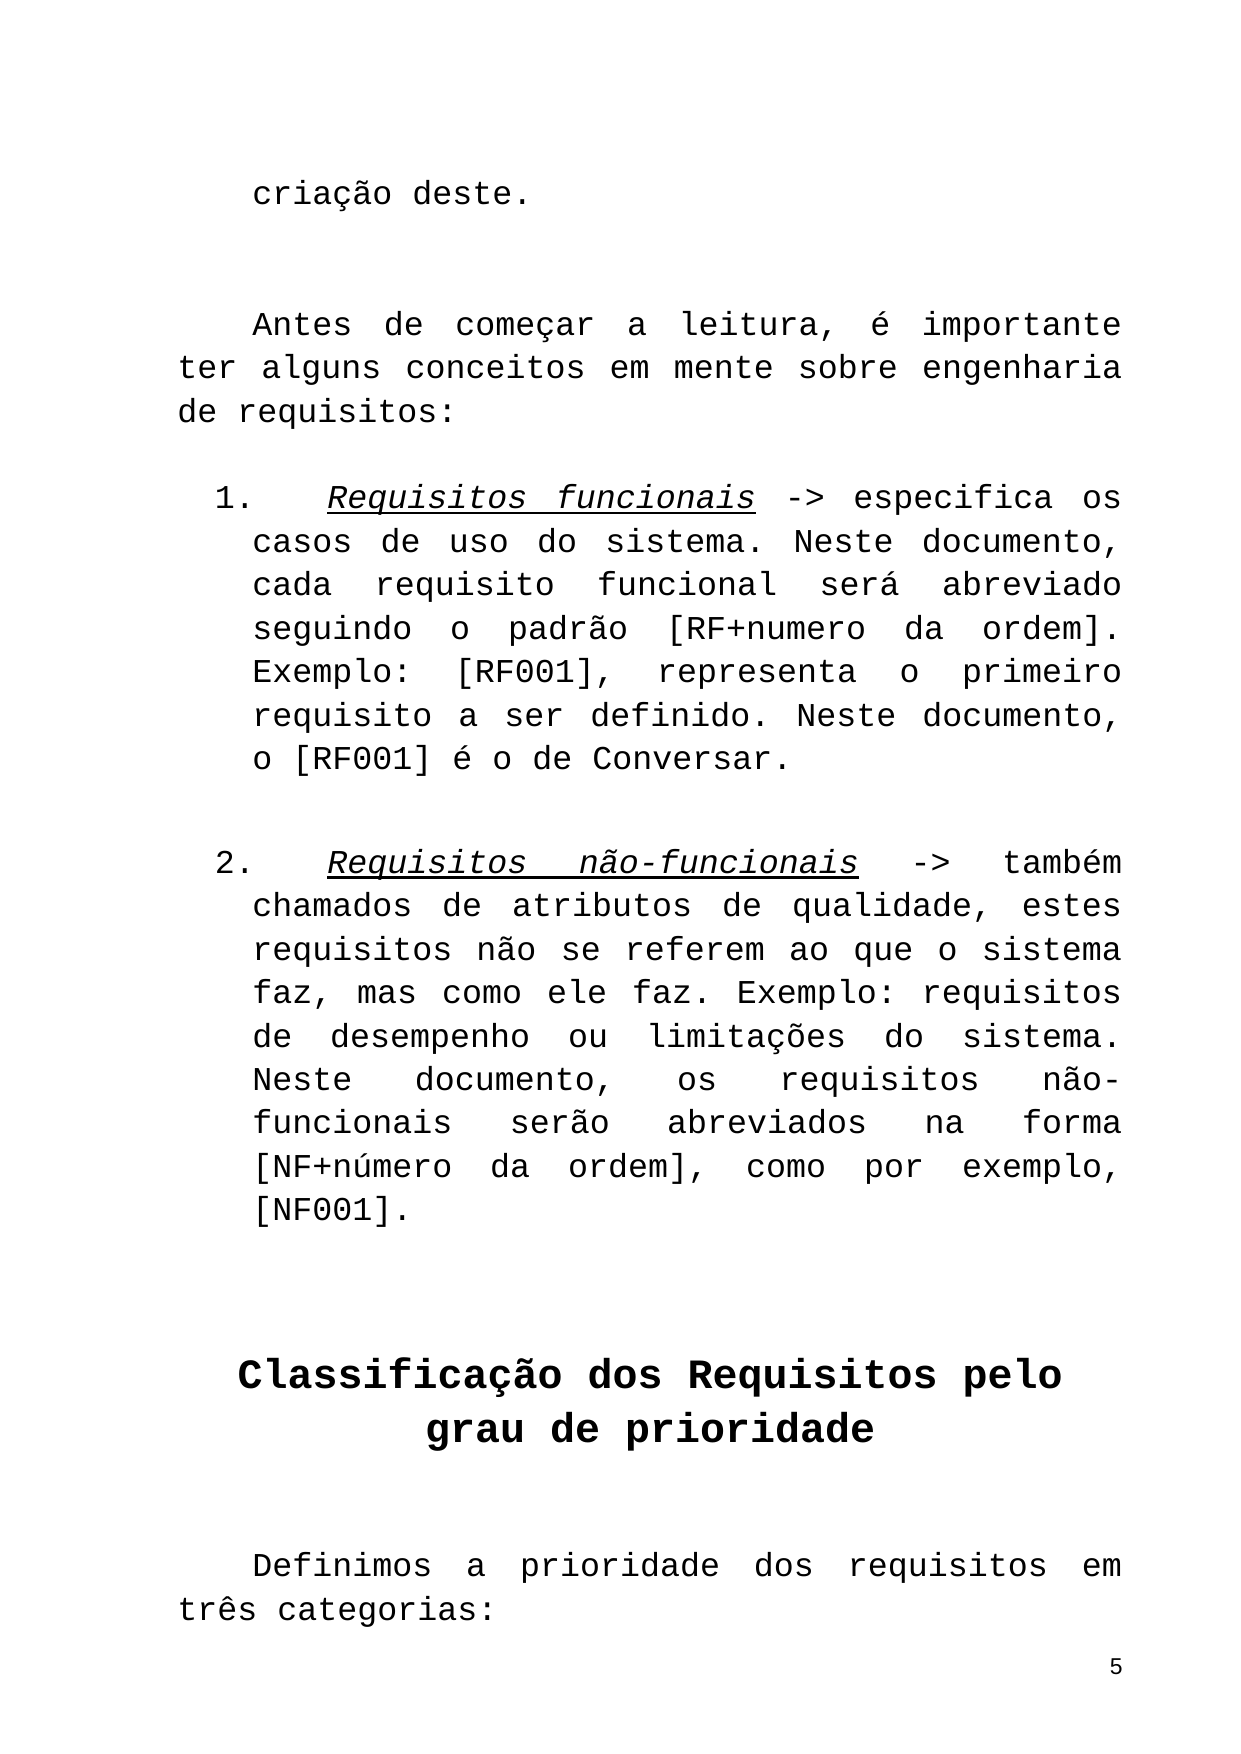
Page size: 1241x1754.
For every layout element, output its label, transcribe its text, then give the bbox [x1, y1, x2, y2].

list Requisitos funcionais -> especifica os casos de uso do sistema. Neste documento, cada requisito funcional será abreviado seguindo o padrão [RF+numero da ordem]. Exemplo: [RF001], representa o primeiro requisito a ser definido. Neste documento, o [RF001] é o de Conversar. [214, 481, 1122, 779]
text Definimos a prioridade dos requisitos em três categorias: [177, 1549, 1122, 1630]
text Classificação dos Requisitos pelo grau de prioridade [177, 1354, 1122, 1455]
list Requisitos não-funcionais -> também chamados de atributos de qualidade, estes requisitos não se referem ao que o sistema faz, mas como ele faz. Exemplo: requisitos de desempenho ou limitações do sistema. Neste documento, os requisitos não-funcionais serão abreviados na forma [NF+número da ordem], como por exemplo, [NF001]. [214, 846, 1122, 1231]
text Antes de começar a leitura, é importante ter alguns conceitos em mente sobre engenharia de requisitos: [177, 307, 1122, 432]
list criação deste. [214, 177, 1122, 215]
